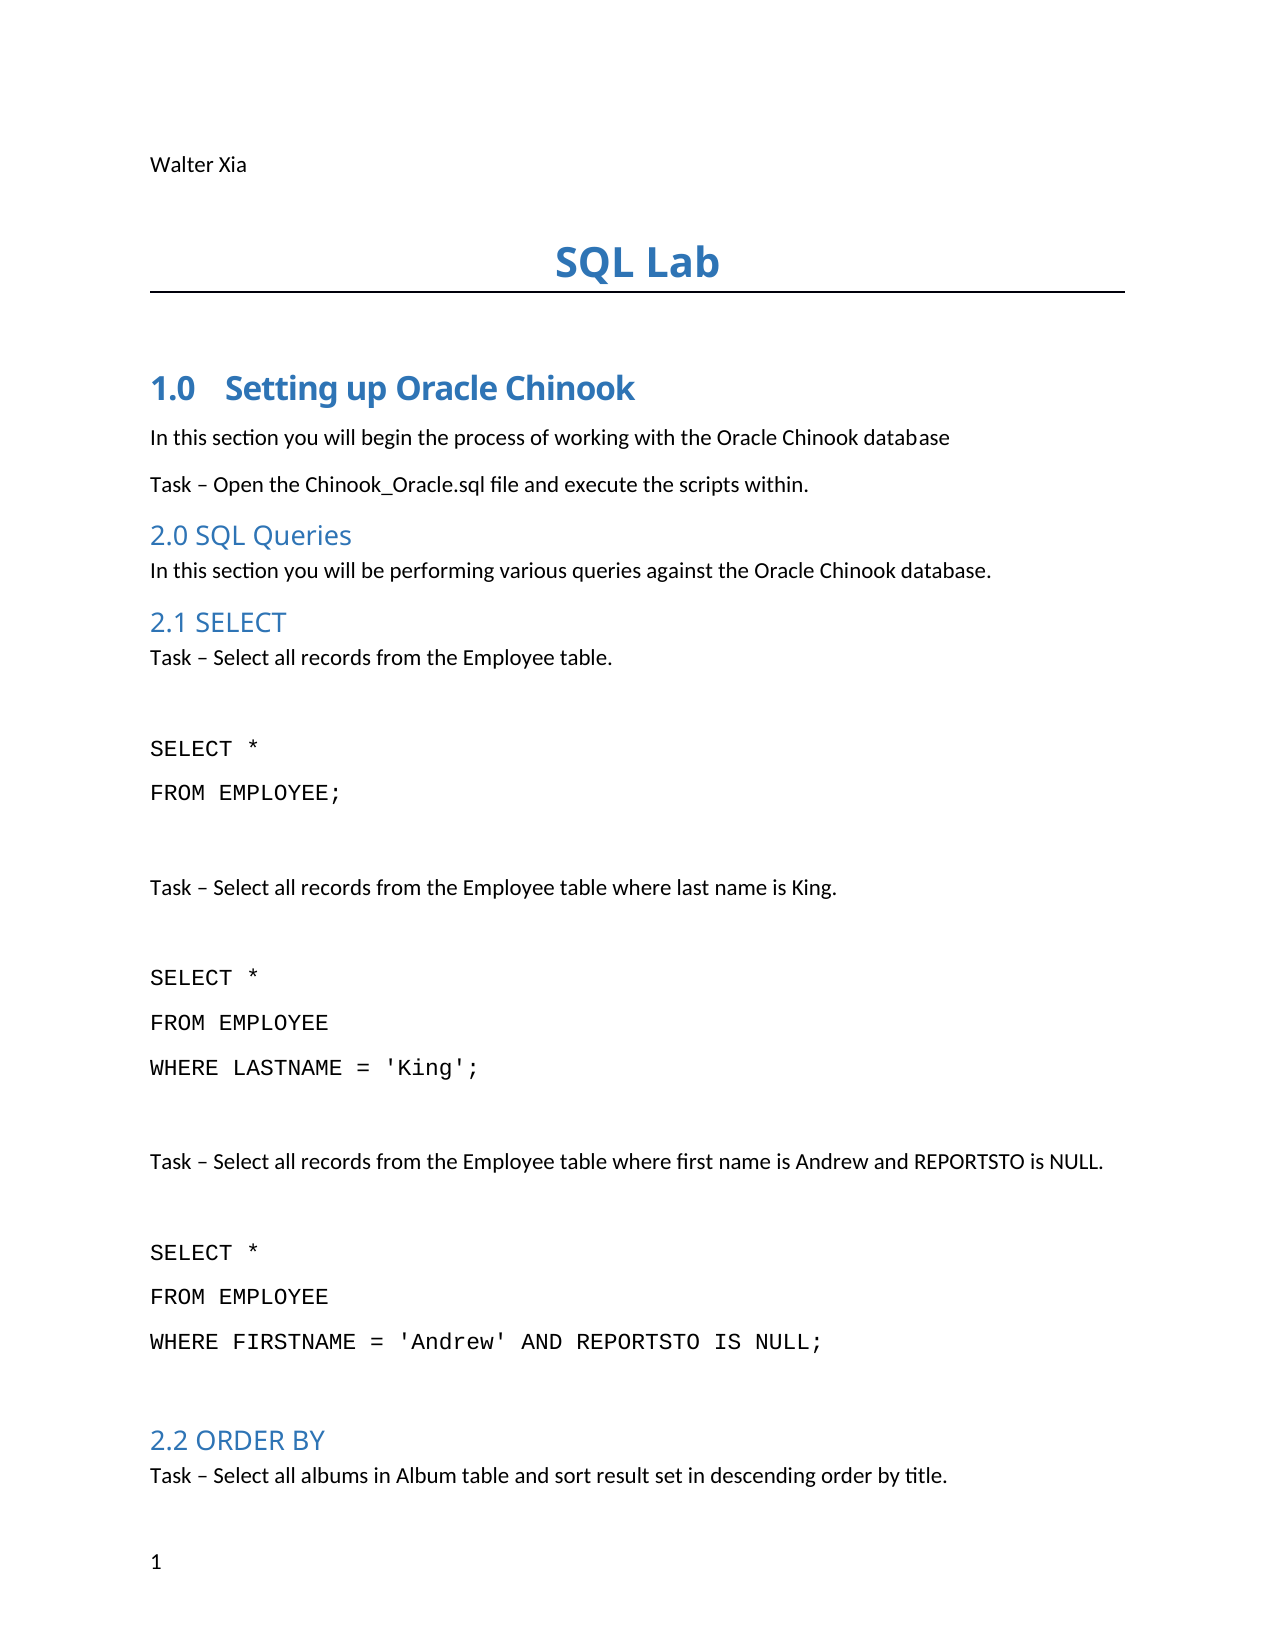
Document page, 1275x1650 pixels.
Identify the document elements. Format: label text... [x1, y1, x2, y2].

text WHERE FIRSTNAME = 'Andrew' AND REPORTSTO IS NULL; [150, 1330, 1125, 1356]
text Task – Select all albums in Album table and sort result set in descending order by title. [150, 1462, 1125, 1489]
subtitle Setting up Oracle Chinook [150, 365, 1125, 411]
text SELECT * [150, 1241, 1125, 1267]
text Task – Select all records from the Employee table. [150, 643, 1125, 671]
subtitle 2.2 ORDER BY [150, 1422, 1125, 1459]
text SELECT * [150, 737, 1125, 763]
text FROM EMPLOYEE; [150, 782, 1125, 807]
subtitle 2.0 SQL Queries [150, 517, 1125, 554]
text Task – Open the Chinook_Oracle.sql file and execute the scripts within. [150, 470, 1125, 498]
text In this section you will begin the process of working with the Oracle Chinook database [150, 423, 1125, 451]
text Task – Select all records from the Employee table where first name is Andrew and REPORTSTO is NULL. [150, 1147, 1125, 1175]
text In this section you will be performing various queries against the Oracle Chinook database. [150, 557, 1125, 584]
text FROM EMPLOYEE [150, 1011, 1125, 1037]
text SELECT * [150, 967, 1125, 993]
subtitle SQL Lab [150, 232, 1125, 291]
text FROM EMPLOYEE [150, 1286, 1125, 1312]
text WHERE LASTNAME = 'King'; [150, 1056, 1125, 1082]
text Task – Select all records from the Employee table where last name is King. [150, 873, 1125, 901]
subtitle 2.1 SELECT [150, 603, 1125, 640]
